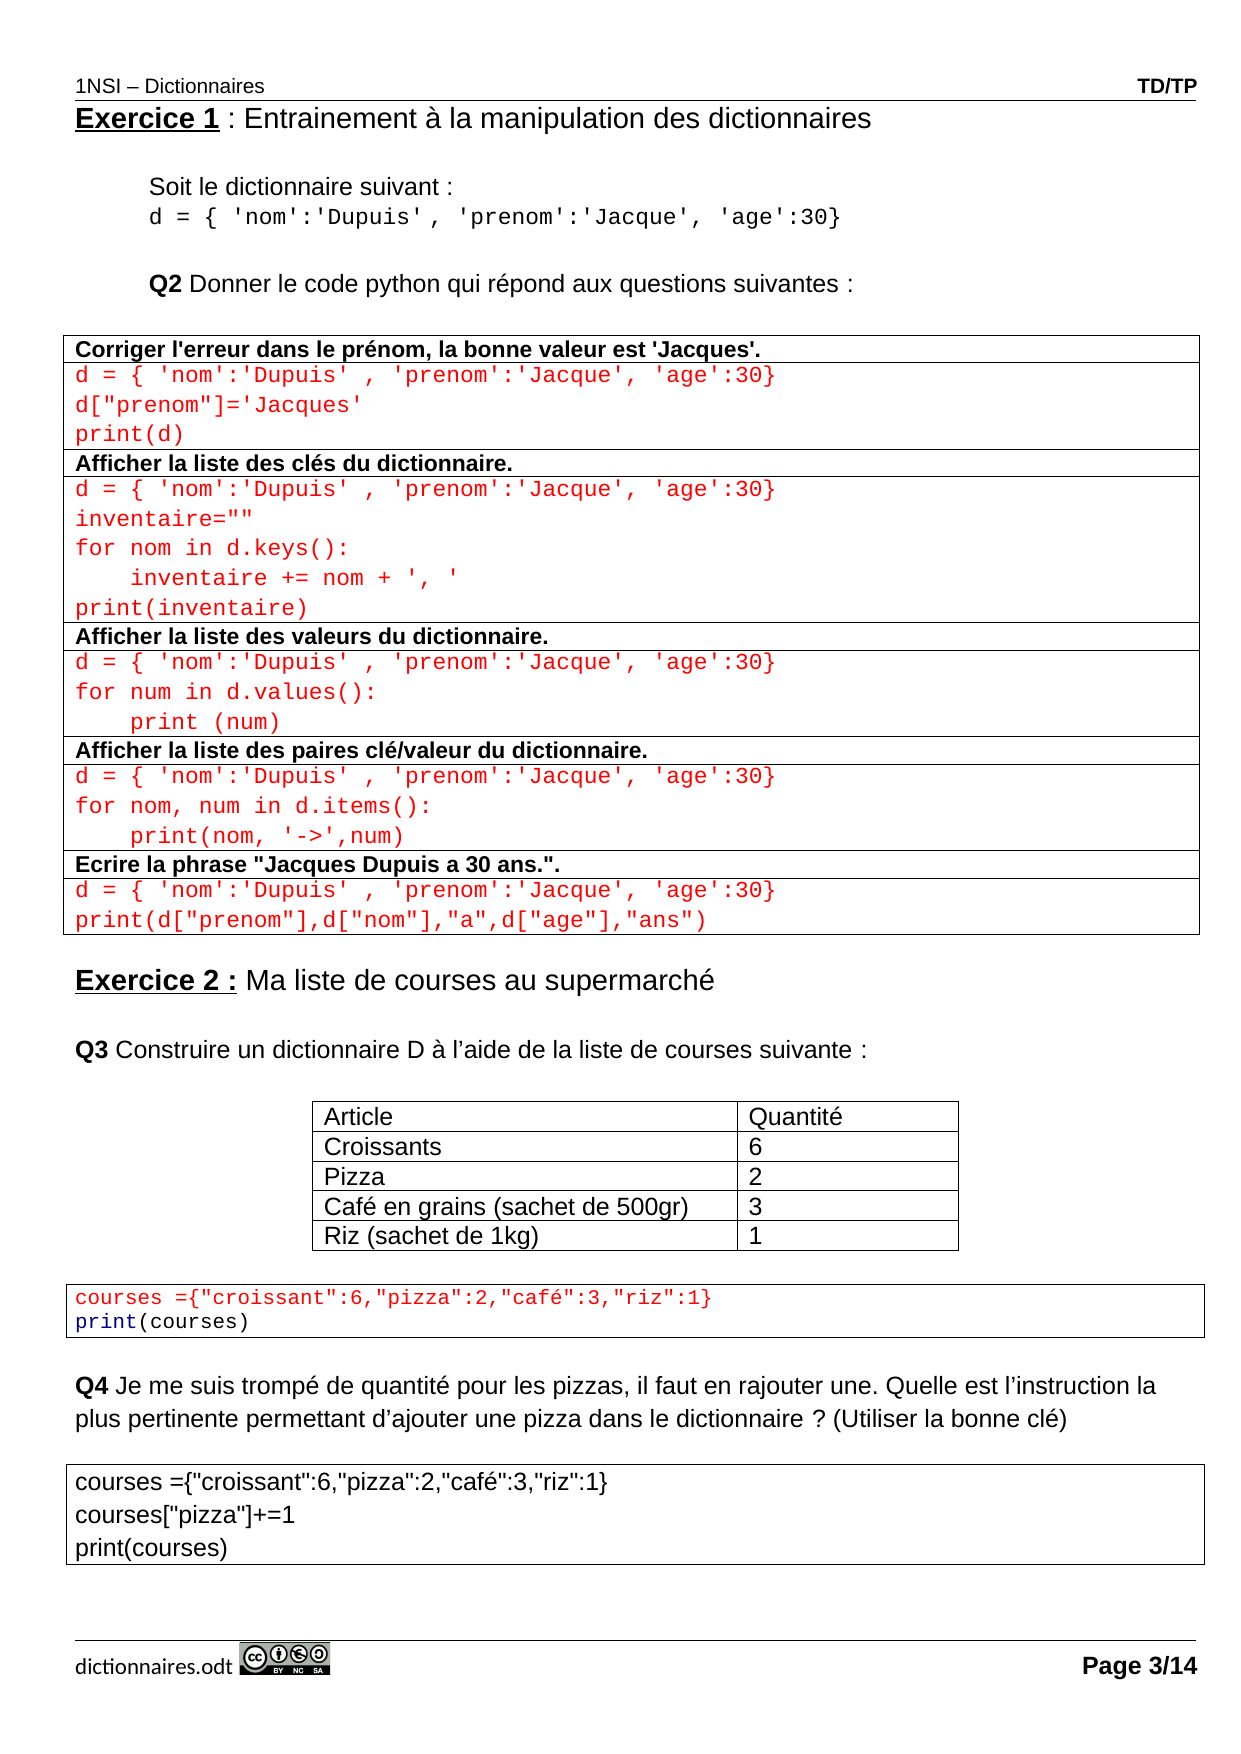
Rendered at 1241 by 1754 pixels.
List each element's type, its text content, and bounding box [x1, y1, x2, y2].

text Q4 Je me suis trompé de quantité pour les pizzas, il faut en rajouter une. Quelle est l’instruction la plus pertinente permettant d’ajouter une pizza dans le dictionnaire ? (Utiliser la bonne clé) [75, 1371, 1196, 1432]
text Q3 Construire un dictionnaire D à l’aide de la liste de courses suivante : [75, 1035, 1196, 1064]
table_header Corriger l'erreur dans le prénom, la bonne valeur est 'Jacques'. [64, 336, 1199, 362]
table_cell Pizza [313, 1162, 737, 1190]
table_cell d = { 'nom':'Dupuis' , 'prenom':'Jacque', 'age':30} d["prenom"]='Jacques' print(d) [64, 363, 1199, 449]
table_cell d = { 'nom':'Dupuis' , 'prenom':'Jacque', 'age':30} for nom, num in d.items(): print(nom, '->',num) [64, 765, 1199, 850]
text Exercice 1 : Entrainement à la manipulation des dictionnaires [75, 101, 1196, 134]
table_header Quantité [738, 1102, 958, 1131]
text print(courses) [67, 1308, 1204, 1337]
text Soit le dictionnaire suivant : [75, 172, 1196, 201]
text d = { 'nom':'Dupuis' , 'prenom':'Jacque', 'age':30} [75, 205, 1196, 231]
table_cell d = { 'nom':'Dupuis' , 'prenom':'Jacque', 'age':30} for num in d.values(): print (num) [64, 651, 1199, 736]
table_cell d = { 'nom':'Dupuis' , 'prenom':'Jacque', 'age':30} print(d["prenom"],d["nom"],"a",d["age"],"ans") [64, 879, 1199, 934]
table_cell Riz (sachet de 1kg) [313, 1221, 737, 1250]
table_cell Croissants [313, 1132, 737, 1161]
table_cell 1 [738, 1221, 958, 1250]
table_cell 3 [738, 1191, 958, 1220]
text courses ={"croissant":6,"pizza":2,"café":3,"riz":1} [67, 1285, 1204, 1308]
text print(courses) [67, 1530, 1204, 1564]
text courses["pizza"]+=1 [67, 1497, 1204, 1529]
text Exercice 2 : Ma liste de courses au supermarché [75, 963, 1196, 997]
table_header Article [313, 1102, 737, 1131]
table_cell Afficher la liste des clés du dictionnaire. [64, 450, 1199, 476]
table_cell 2 [738, 1162, 958, 1190]
table_cell Afficher la liste des valeurs du dictionnaire. [64, 623, 1199, 650]
table_cell Ecrire la phrase "Jacques Dupuis a 30 ans.". [64, 851, 1199, 878]
text Q2 Donner le code python qui répond aux questions suivantes : [75, 269, 1196, 297]
table_cell Afficher la liste des paires clé/valeur du dictionnaire. [64, 737, 1199, 764]
picture [239, 1642, 331, 1675]
table_cell 6 [738, 1132, 958, 1161]
text courses ={"croissant":6,"pizza":2,"café":3,"riz":1} [67, 1465, 1204, 1496]
table_cell d = { 'nom':'Dupuis' , 'prenom':'Jacque', 'age':30} inventaire="" for nom in d.keys(): inventaire += nom + ', ' print(inventaire) [64, 477, 1199, 622]
table_cell Café en grains (sachet de 500gr) [313, 1191, 737, 1220]
